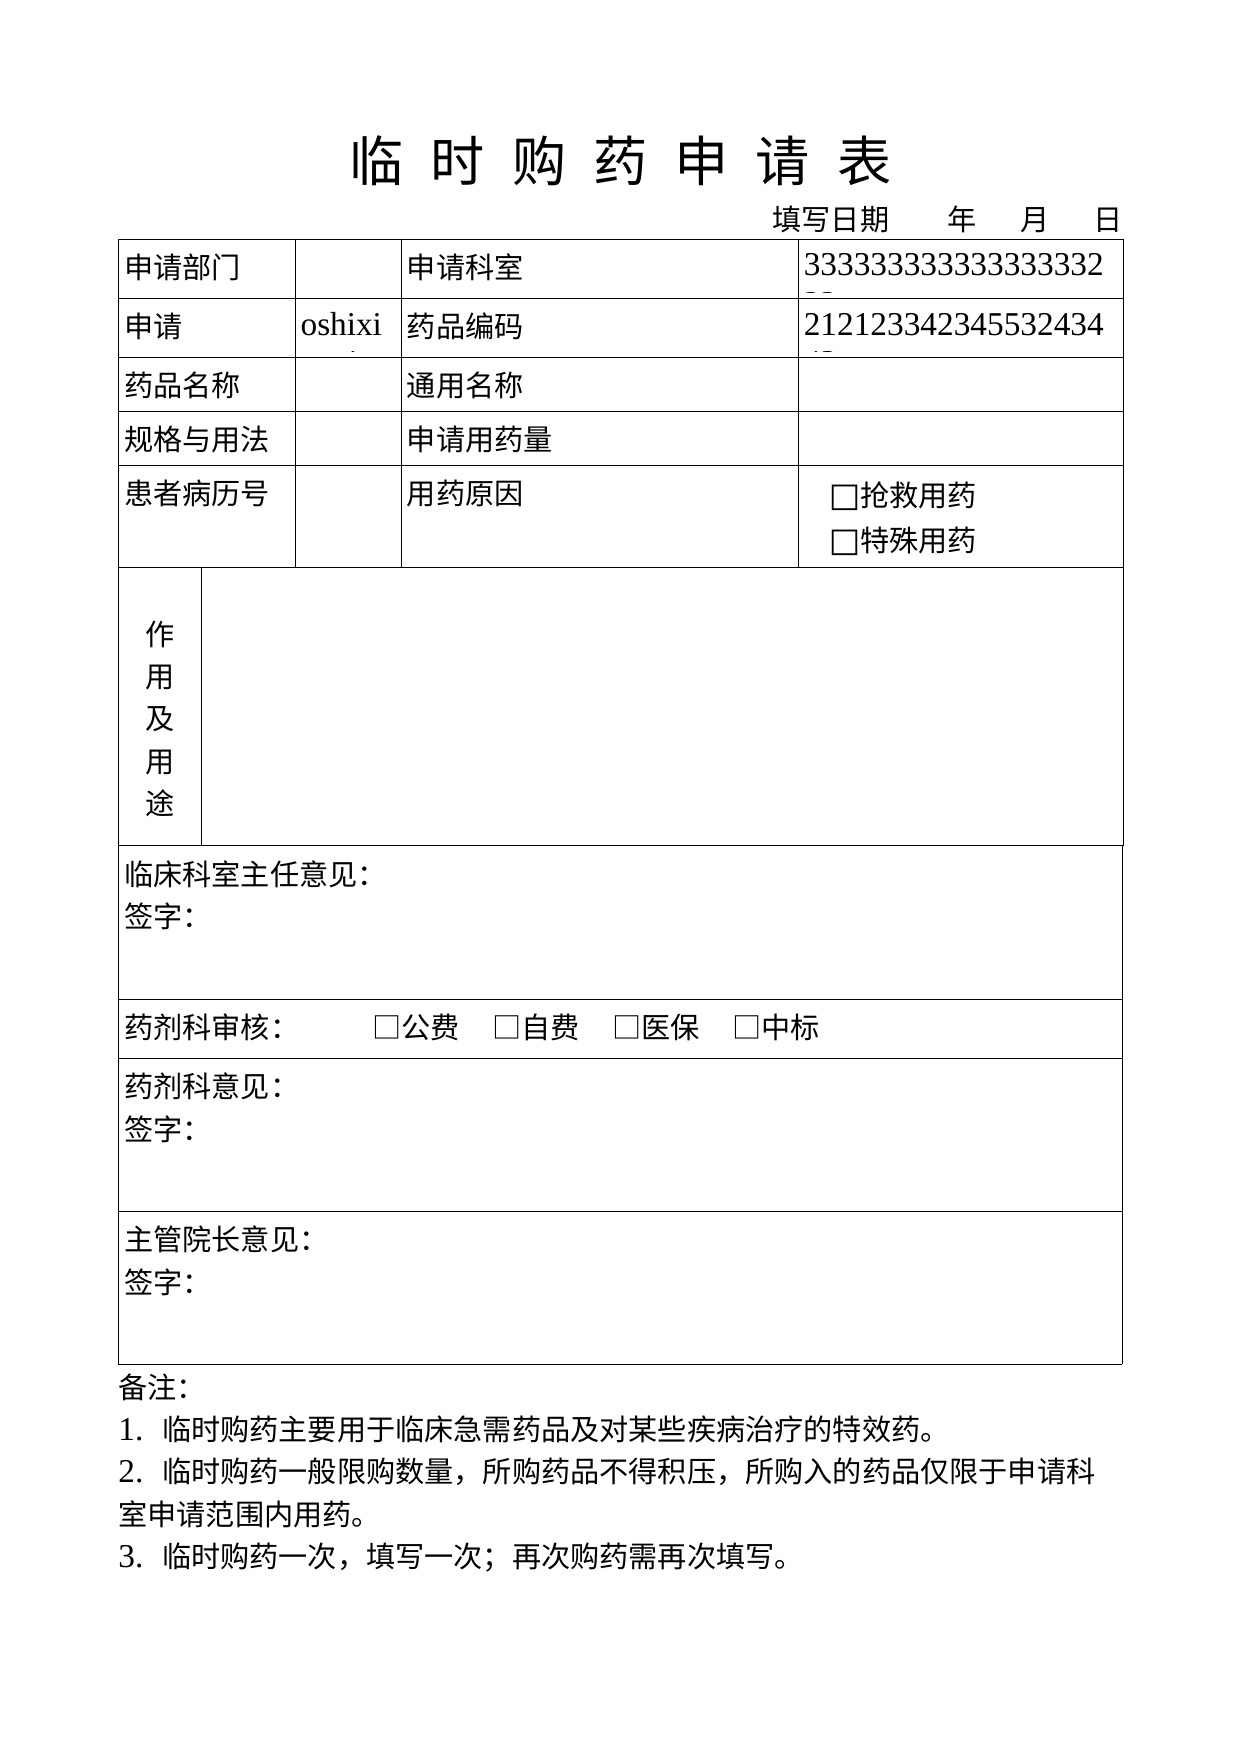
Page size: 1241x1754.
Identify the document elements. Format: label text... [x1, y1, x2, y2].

table_cell 规格与用法 [119, 412, 295, 465]
table_cell 申请用药量 [402, 412, 798, 465]
table_cell 21212334234553243443 [799, 299, 1123, 357]
table_cell □抢救用药 □特殊用药 [799, 466, 1123, 567]
table_cell [296, 466, 401, 567]
table_header 申请科室 [402, 240, 798, 298]
table_cell [799, 358, 1123, 411]
text 1. 临时购药主要用于临床急需药品及对某些疾病治疗的特效药。 [118, 1407, 1122, 1449]
table_header [202, 568, 1123, 845]
table_cell 通用名称 [402, 358, 798, 411]
text 备注： [118, 1365, 1122, 1407]
table_cell 药剂科意见： 签字： [119, 1059, 1122, 1211]
table_cell 主管院长意见： 签字： [119, 1212, 1122, 1364]
table_header 作 用 及 用 途 [119, 568, 201, 845]
table_cell 用药原因 [402, 466, 798, 567]
table_cell 药品名称 [119, 358, 295, 411]
table_cell [296, 358, 401, 411]
table_cell 药剂科审核： □公费 □自费 □医保 □中标 [119, 1000, 1122, 1058]
text 填写日期 年 月 日 [118, 197, 1122, 239]
table_cell 药品编码 [402, 299, 798, 357]
table_cell [296, 412, 401, 465]
table_header 33333333333333333222 [799, 240, 1123, 298]
table_header <for each="Inventory in records"><Inventory.warehouse.name></for> [296, 240, 401, 298]
table_cell 申请 [119, 299, 295, 357]
table_cell oshixiaoxianwoshixiao [296, 299, 401, 357]
text 3. 临时购药一次，填写一次；再次购药需再次填写。 [118, 1533, 1122, 1576]
table_cell [799, 412, 1123, 465]
table_header 申请部门 [119, 240, 295, 298]
table_cell 患者病历号 [119, 466, 295, 567]
text 2. 临时购药一般限购数量，所购药品不得积压，所购入的药品仅限于申请科室申请范围内用药。 [118, 1449, 1122, 1533]
table_header 临床科室主任意见： 签字： [119, 846, 1122, 998]
text 临 时 购 药 申 请 表 [118, 118, 1122, 197]
